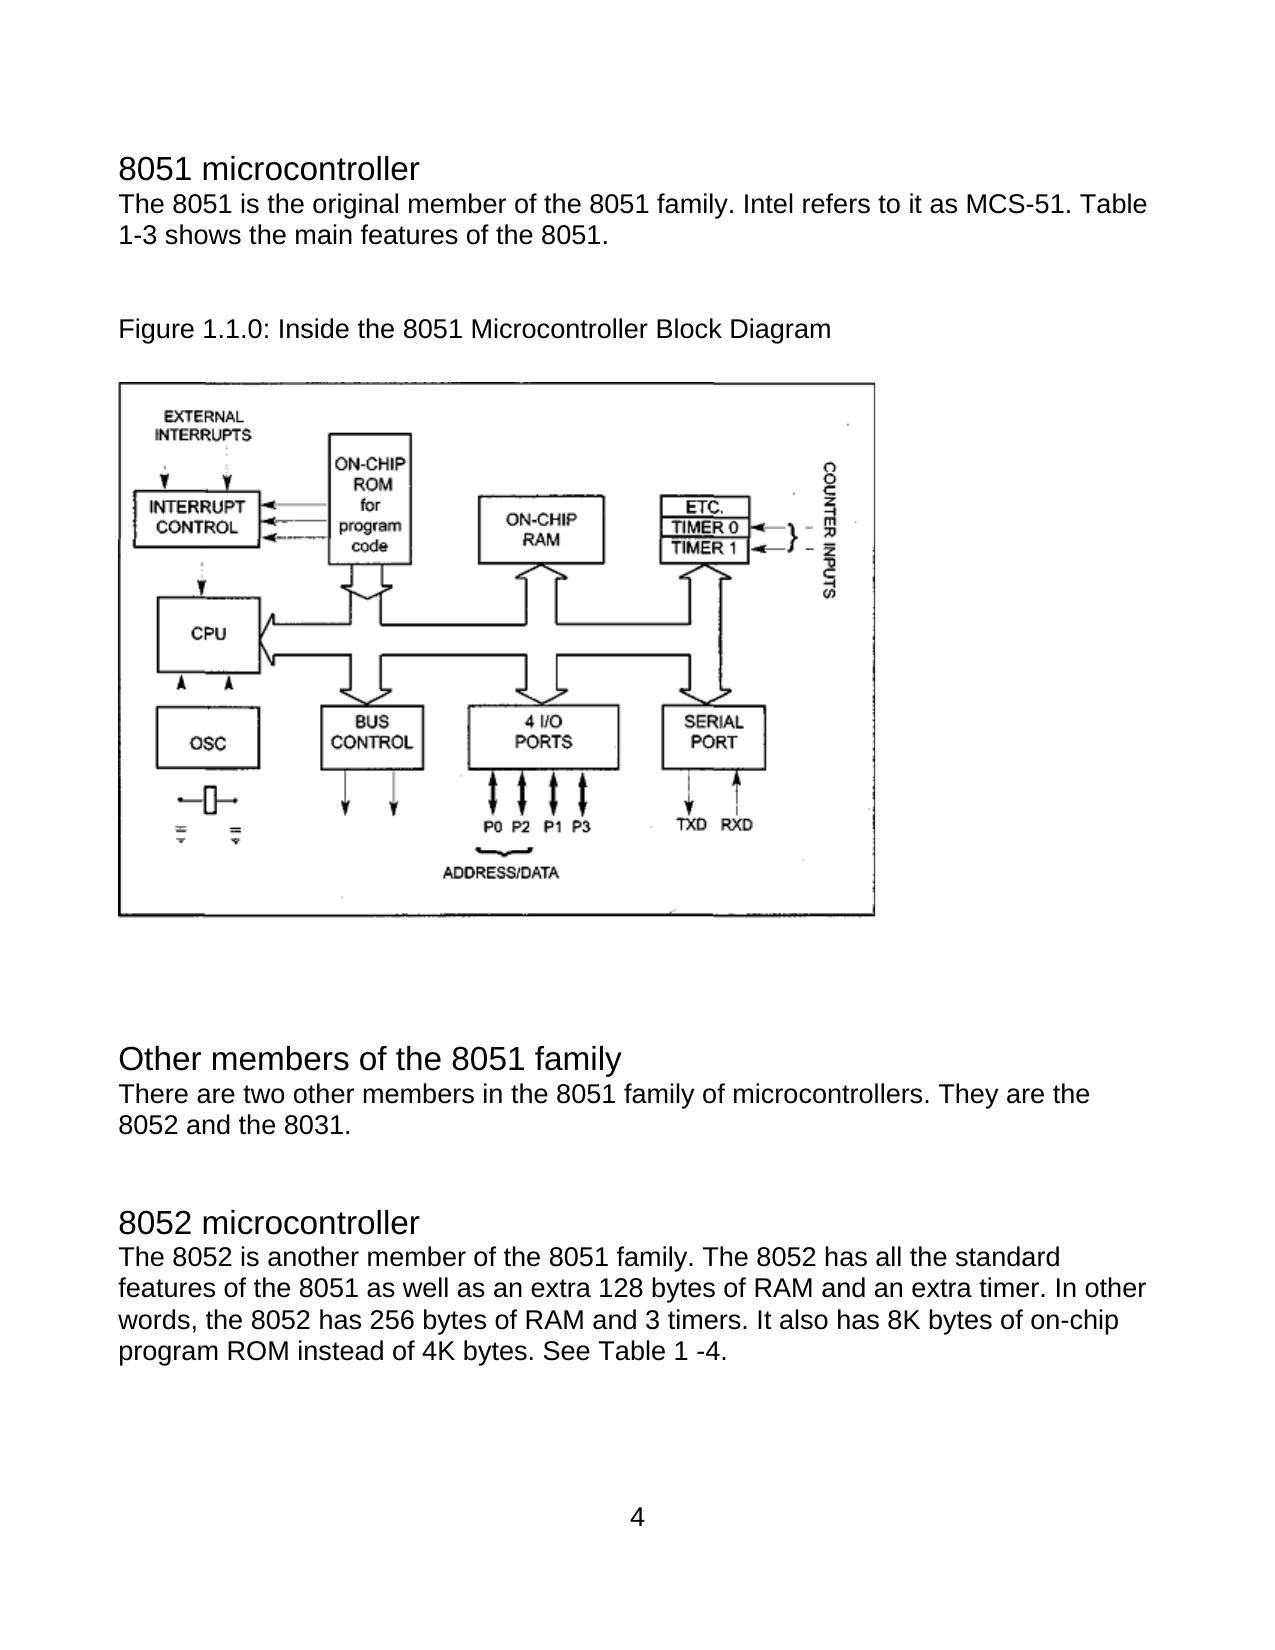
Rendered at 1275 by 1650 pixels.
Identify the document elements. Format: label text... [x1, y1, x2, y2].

text The 8051 is the original member of the 8051 family. Intel refers to it as MCS-51. Table 1-3 shows the main features of the 8051. [118, 188, 1157, 250]
text 8051 microcontroller [118, 149, 1157, 188]
text The 8052 is another member of the 8051 family. The 8052 has all the standard features of the 8051 as well as an extra 128 bytes of RAM and an extra timer. In other words, the 8052 has 256 bytes of RAM and 3 timers. It also has 8K bytes of on-chip program ROM instead of 4K bytes. See Table 1 -4. [118, 1241, 1157, 1366]
text Other members of the 8051 family [118, 1039, 1157, 1078]
text There are two other members in the 8051 family of microcontrollers. They are the 8052 and the 8031. [118, 1078, 1157, 1140]
picture [118, 382, 876, 939]
text 8052 microcontroller [118, 1203, 1157, 1241]
text Figure 1.1.0: Inside the 8051 Microcontroller Block Diagram [118, 313, 1157, 344]
